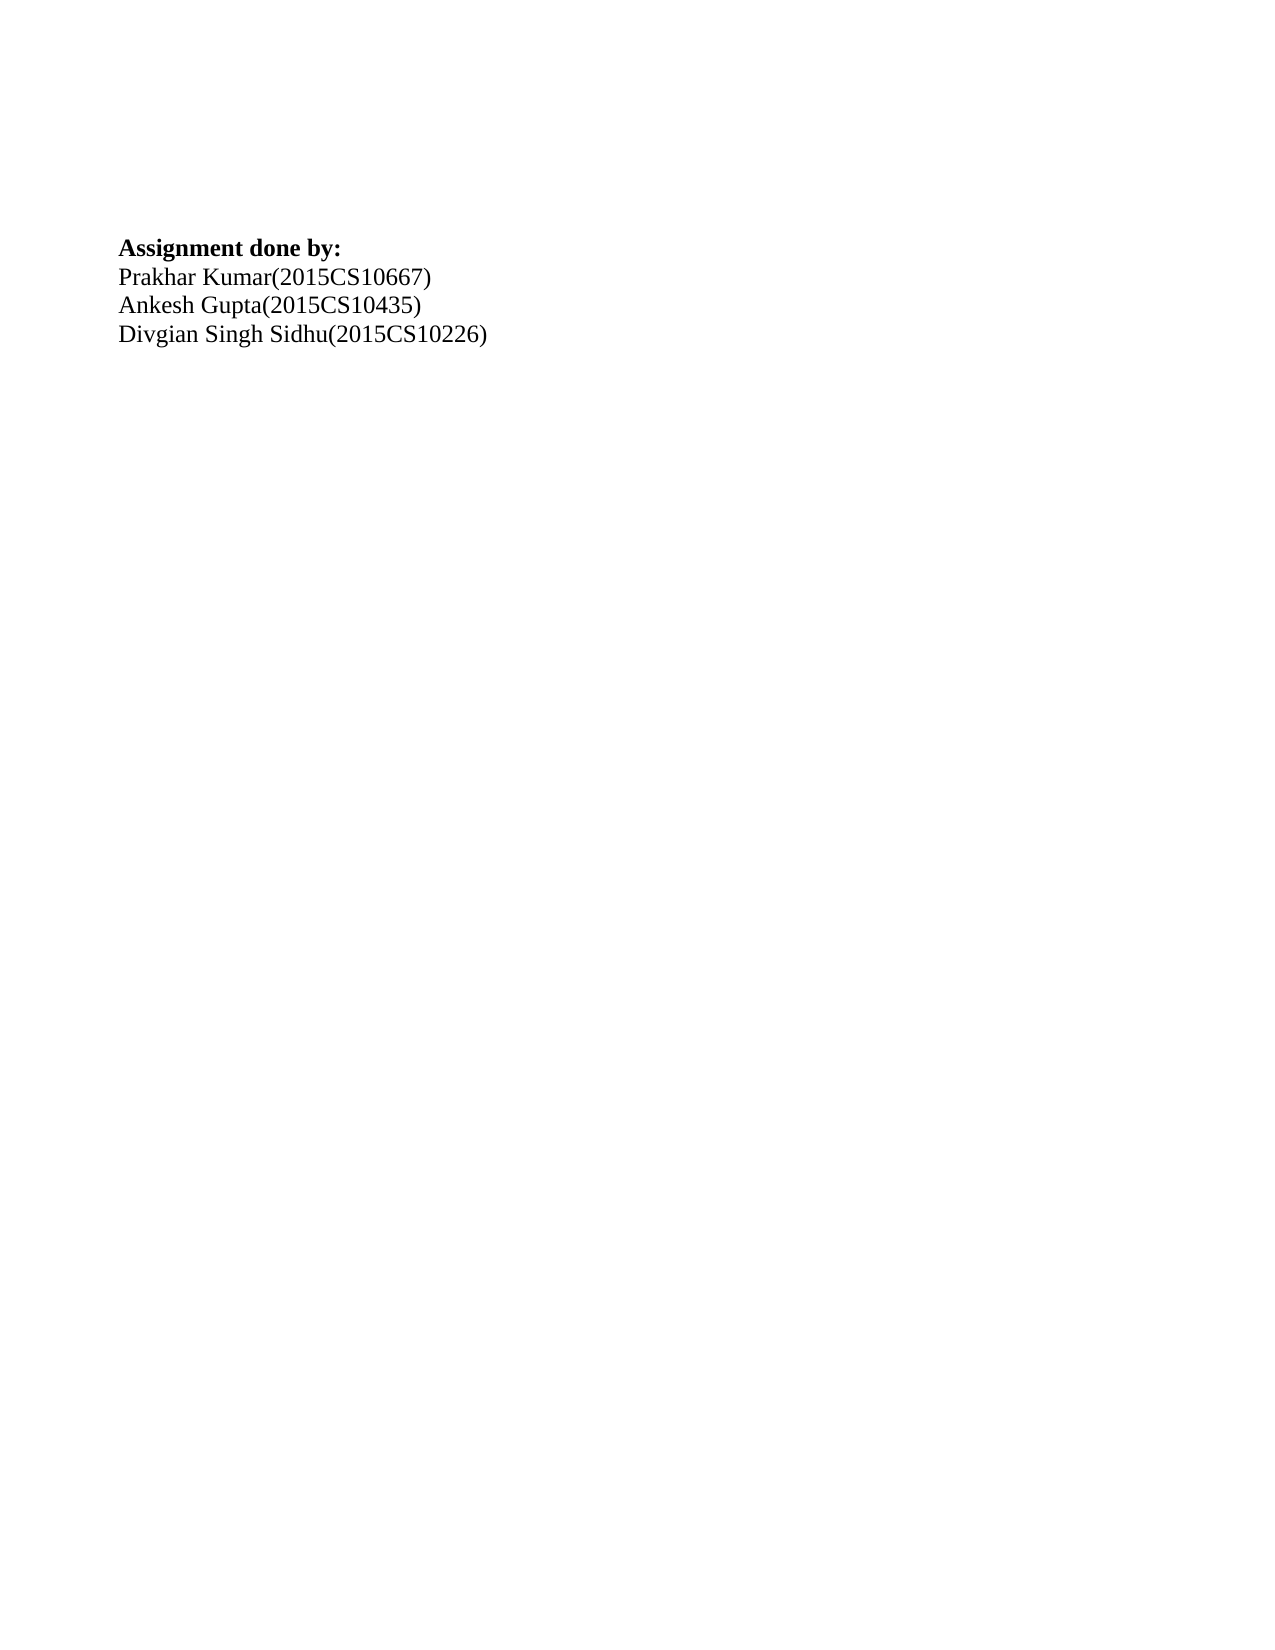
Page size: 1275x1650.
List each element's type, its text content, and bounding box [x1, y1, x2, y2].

text Divgian Singh Sidhu(2015CS10226) [118, 319, 1157, 348]
text Ankesh Gupta(2015CS10435) [118, 291, 1157, 319]
text Assignment done by: [118, 233, 1157, 262]
text Prakhar Kumar(2015CS10667) [118, 262, 1157, 291]
